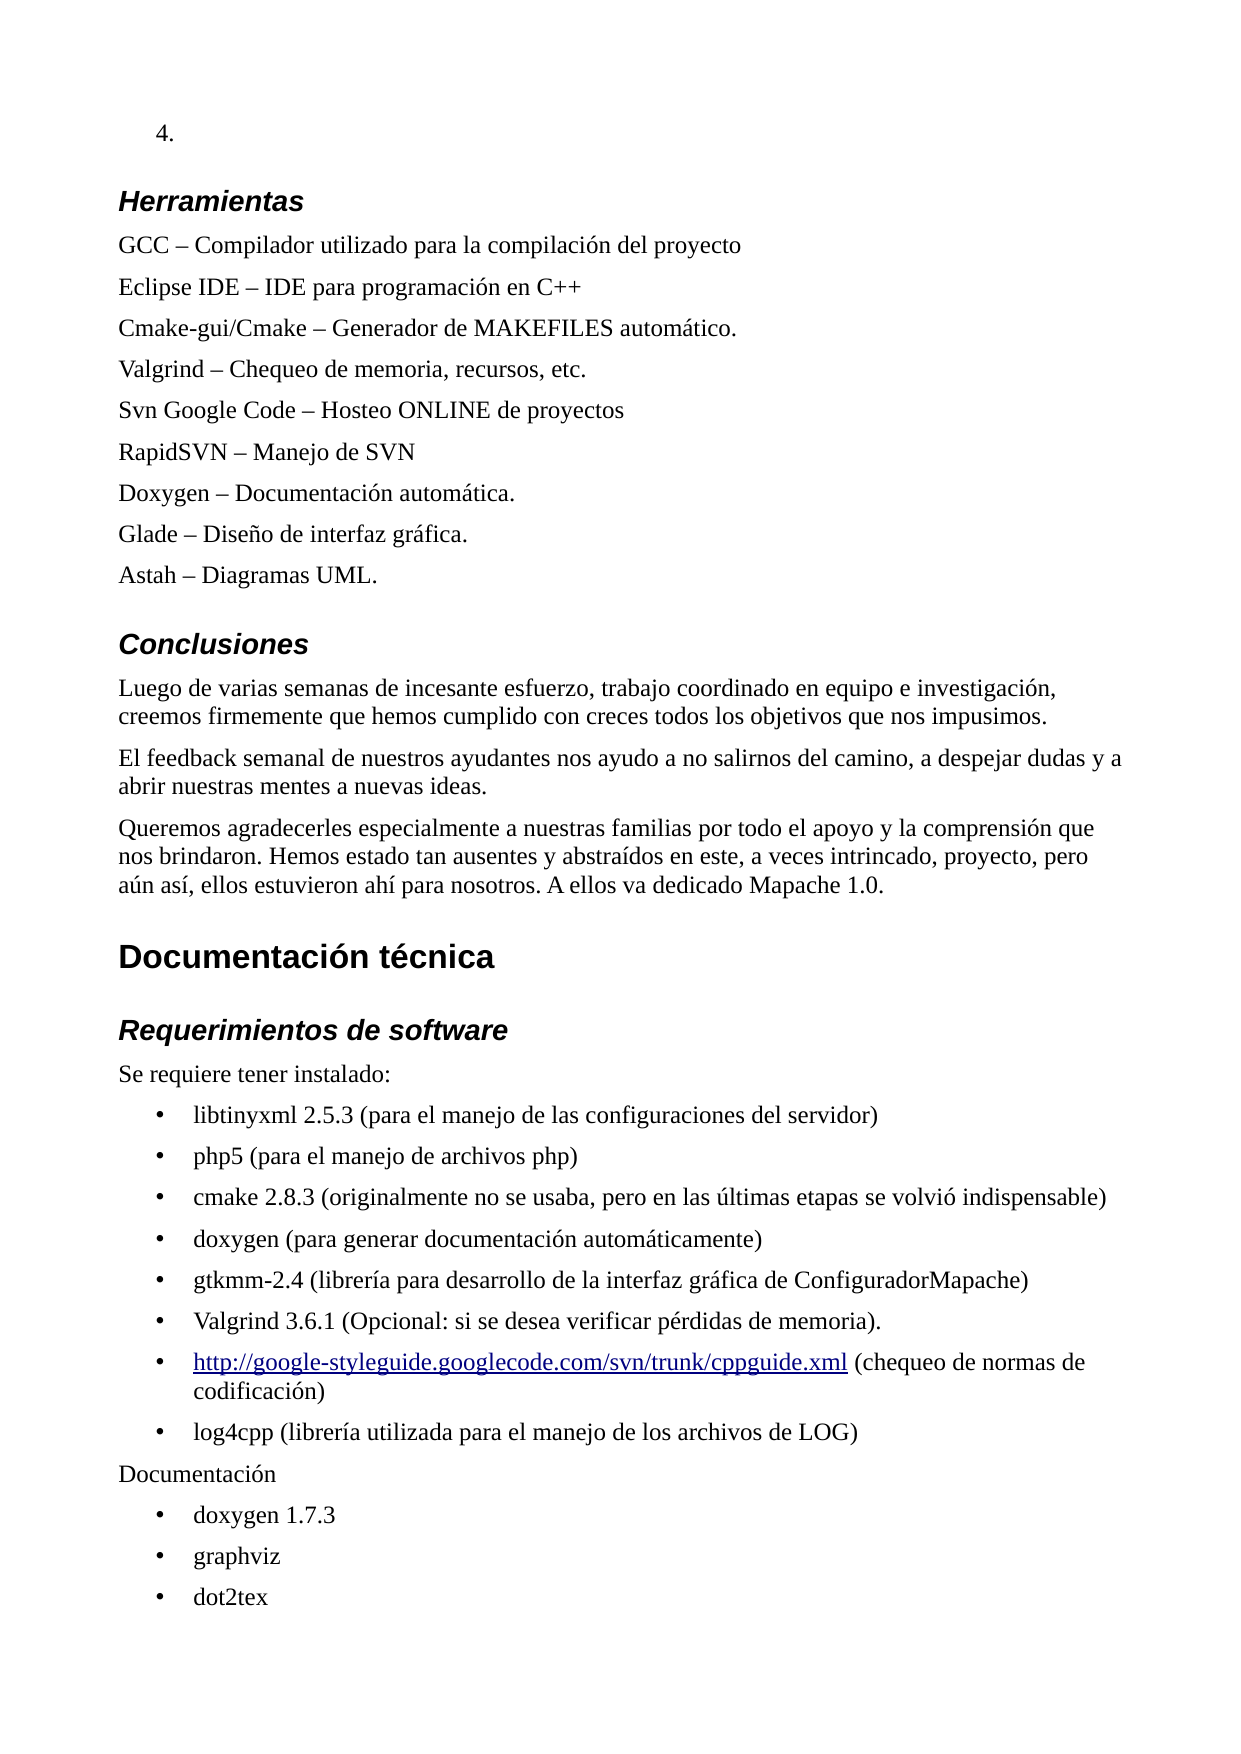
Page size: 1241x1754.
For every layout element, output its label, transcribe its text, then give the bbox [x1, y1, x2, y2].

list doxygen (para generar documentación automáticamente) [156, 1224, 1122, 1252]
text Svn Google Code – Hosteo ONLINE de proyectos [118, 395, 1122, 424]
list gtkmm-2.4 (librería para desarrollo de la interfaz gráfica de ConfiguradorMapache) [156, 1265, 1122, 1294]
text Eclipse IDE – IDE para programación en C++ [118, 272, 1122, 300]
list Valgrind 3.6.1 (Opcional: si se desea verificar pérdidas de memoria). [156, 1306, 1122, 1335]
text Queremos agradecerles especialmente a nuestras familias por todo el apoyo y la comprensión que nos brindaron. Hemos estado tan ausentes y abstraídos en este, a veces intrincado, proyecto, pero aún así, ellos estuvieron ahí para nosotros. A ellos va dedicado Mapache 1.0. [118, 813, 1122, 899]
text Doxygen – Documentación automática. [118, 478, 1122, 507]
subtitle Requerimientos de software [118, 1013, 1122, 1046]
list log4cpp (librería utilizada para el manejo de los archivos de LOG) [156, 1417, 1122, 1446]
list http://google-styleguide.googlecode.com/svn/trunk/cppguide.xml (chequeo de normas de codificación) [156, 1347, 1122, 1405]
list dot2tex [156, 1582, 1122, 1611]
list doxygen 1.7.3 [156, 1500, 1122, 1529]
text Cmake-gui/Cmake – Generador de MAKEFILES automático. [118, 313, 1122, 342]
subtitle Conclusiones [118, 627, 1122, 660]
list cmake 2.8.3 (originalmente no se usaba, pero en las últimas etapas se volvió indispensable) [156, 1182, 1122, 1211]
text El feedback semanal de nuestros ayudantes nos ayudo a no salirnos del camino, a despejar dudas y a abrir nuestras mentes a nuevas ideas. [118, 743, 1122, 800]
list libtinyxml 2.5.3 (para el manejo de las configuraciones del servidor) [156, 1100, 1122, 1129]
text Documentación [118, 1459, 1122, 1487]
text RapidSVN – Manejo de SVN [118, 437, 1122, 465]
subtitle Herramientas [118, 184, 1122, 218]
text GCC – Compilador utilizado para la compilación del proyecto [118, 230, 1122, 259]
list graphviz [156, 1541, 1122, 1570]
list php5 (para el manejo de archivos php) [156, 1141, 1122, 1170]
subtitle Documentación técnica [118, 936, 1122, 975]
text Glade – Diseño de interfaz gráfica. [118, 519, 1122, 548]
text Luego de varias semanas de incesante esfuerzo, trabajo coordinado en equipo e investigación, creemos firmemente que hemos cumplido con creces todos los objetivos que nos impusimos. [118, 673, 1122, 730]
text Se requiere tener instalado: [118, 1059, 1122, 1087]
text Astah – Diagramas UML. [118, 560, 1122, 589]
text Valgrind – Chequeo de memoria, recursos, etc. [118, 354, 1122, 383]
